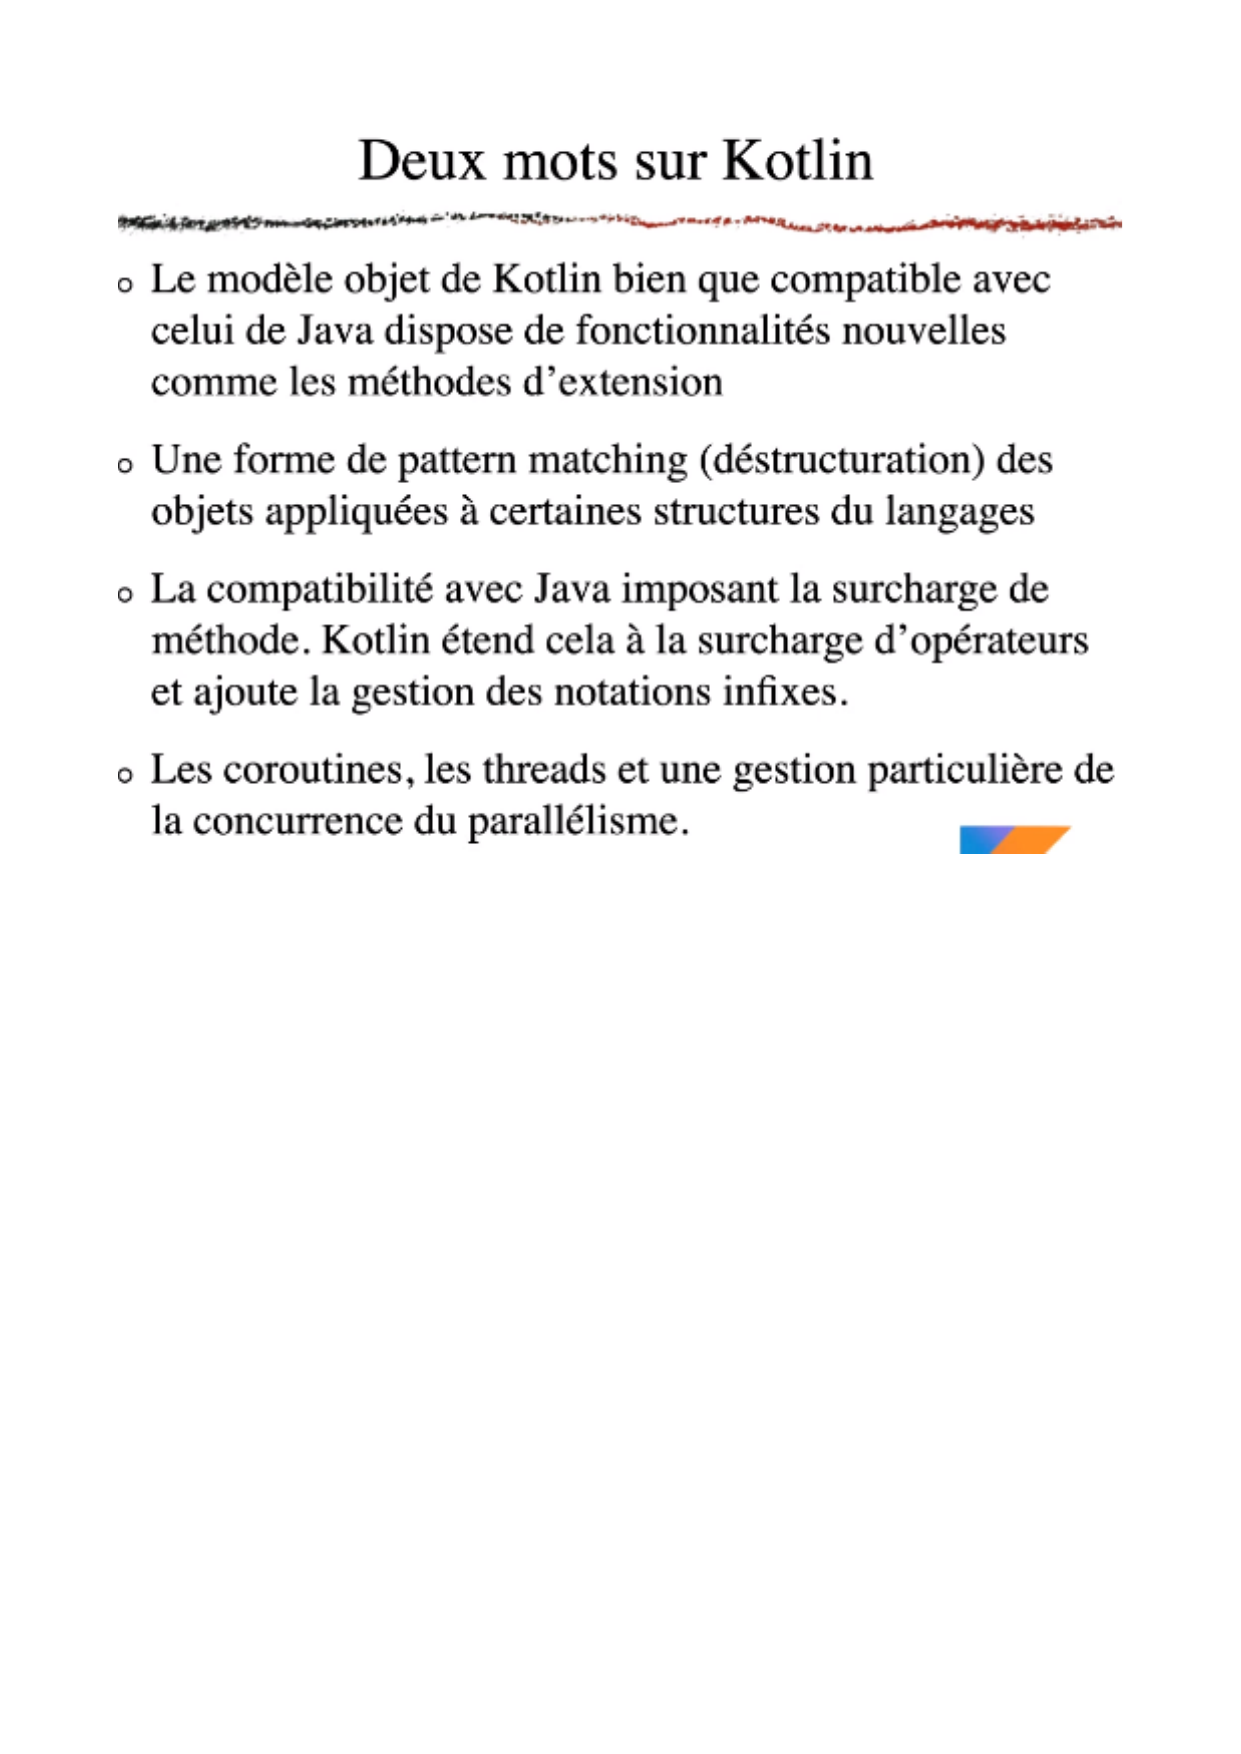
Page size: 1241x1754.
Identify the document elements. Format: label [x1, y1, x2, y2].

picture [118, 118, 1123, 854]
